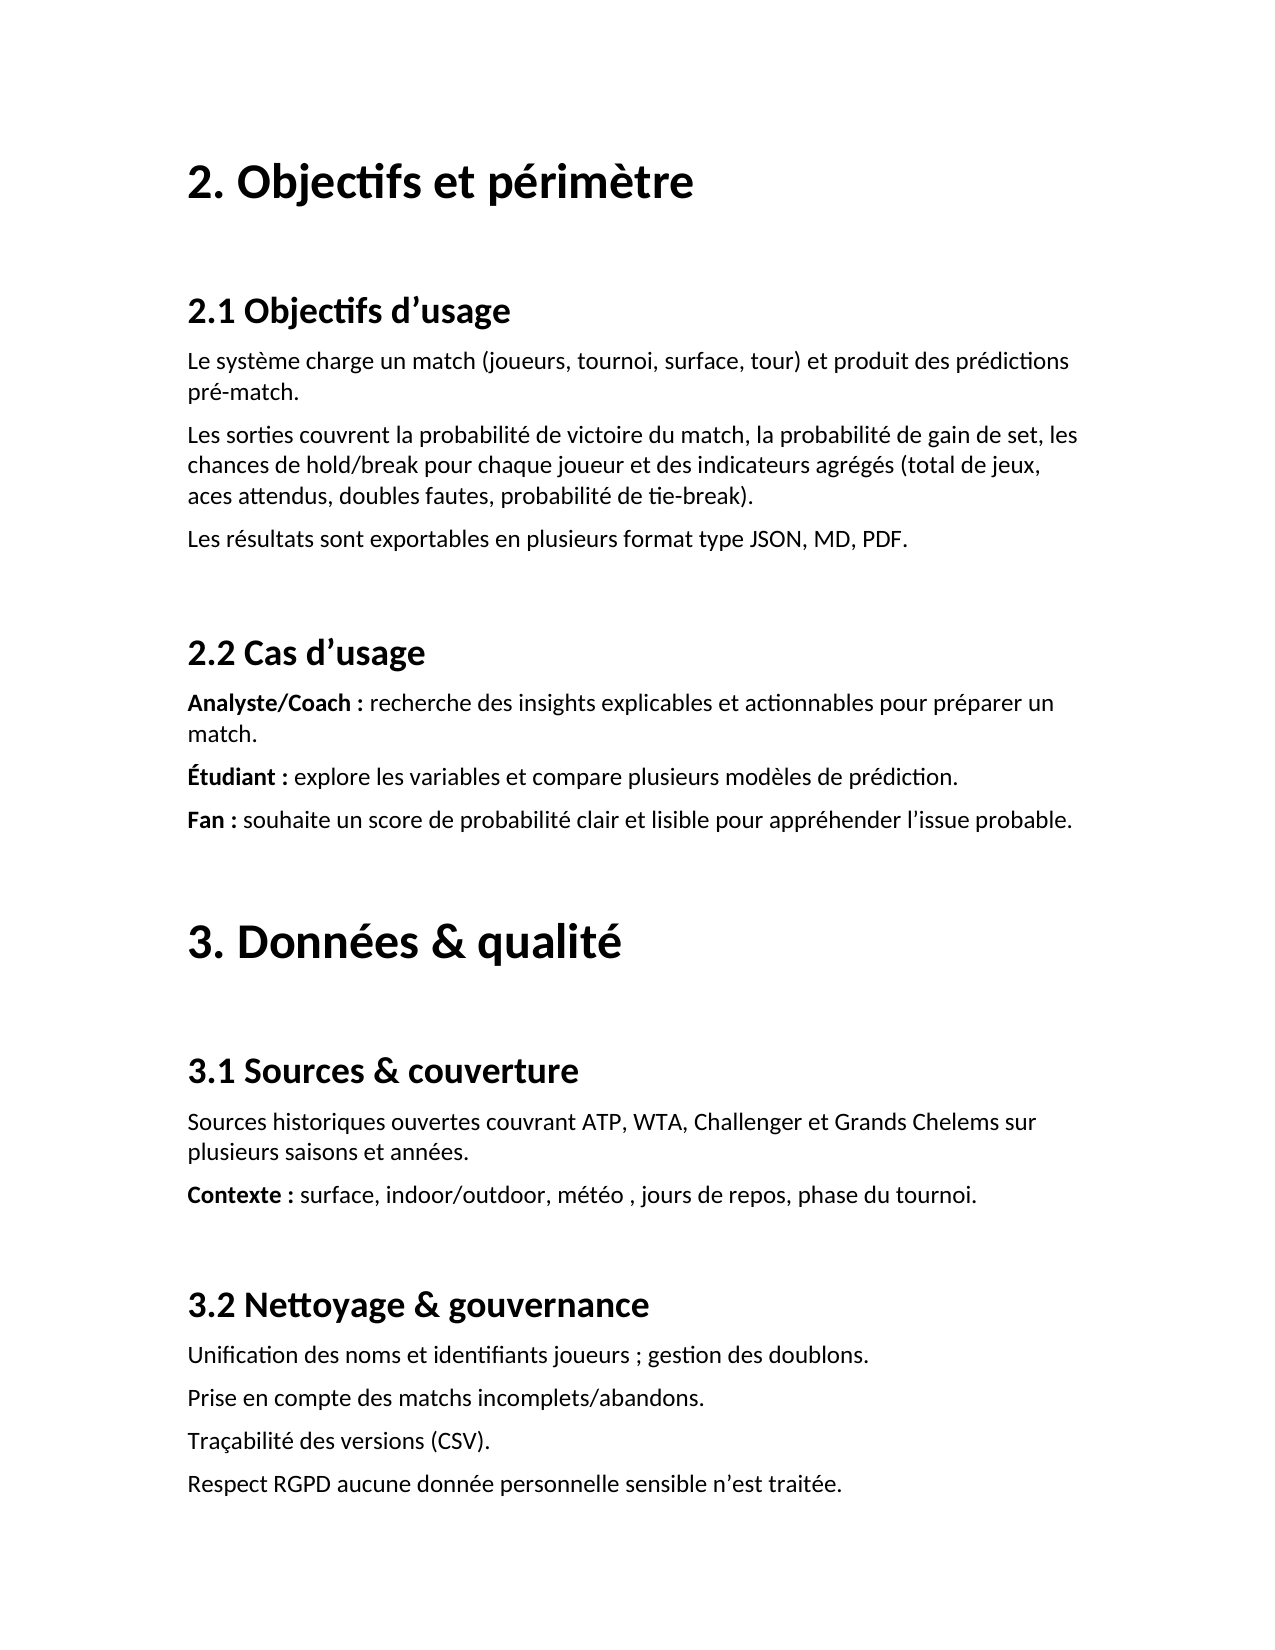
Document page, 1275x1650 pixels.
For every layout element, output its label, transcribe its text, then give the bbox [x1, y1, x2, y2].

text Prise en compte des matchs incomplets/abandons. [187, 1382, 1087, 1412]
text 2.2 Cas d’usage [187, 629, 1087, 675]
text Traçabilité des versions (CSV). [187, 1425, 1087, 1455]
text Unification des noms et identifiants joueurs ; gestion des doublons. [187, 1339, 1087, 1369]
text Sources historiques ouvertes couvrant ATP, WTA, Challenger et Grands Chelems sur plusieurs saisons et années. [187, 1106, 1087, 1167]
text Les sorties couvrent la probabilité de victoire du match, la probabilité de gain de set, les chances de hold/break pour chaque joueur et des indicateurs agrégés (total de jeux, aces attendus, doubles fautes, probabilité de tie-break). [187, 419, 1087, 510]
text Les résultats sont exportables en plusieurs format type JSON, MD, PDF. [187, 523, 1087, 553]
text 3.2 Nettoyage & gouvernance [187, 1281, 1087, 1326]
text Fan : souhaite un score de probabilité clair et lisible pour appréhender l’issue probable. [187, 804, 1087, 834]
text 3.1 Sources & couverture [187, 1047, 1087, 1093]
text 3. Données & qualité [187, 910, 1087, 971]
text Étudiant : explore les variables et compare plusieurs modèles de prédiction. [187, 761, 1087, 792]
text 2.1 Objectifs d’usage [187, 287, 1087, 333]
text Analyste/Coach : recherche des insights explicables et actionnables pour préparer un match. [187, 687, 1087, 748]
text Le système charge un match (joueurs, tournoi, surface, tour) et produit des prédictions pré-match. [187, 345, 1087, 406]
text Respect RGPD aucune donnée personnelle sensible n’est traitée. [187, 1468, 1087, 1498]
text Contexte : surface, indoor/outdoor, météo , jours de repos, phase du tournoi. [187, 1179, 1087, 1210]
text 2. Objectifs et périmètre [187, 150, 1087, 211]
